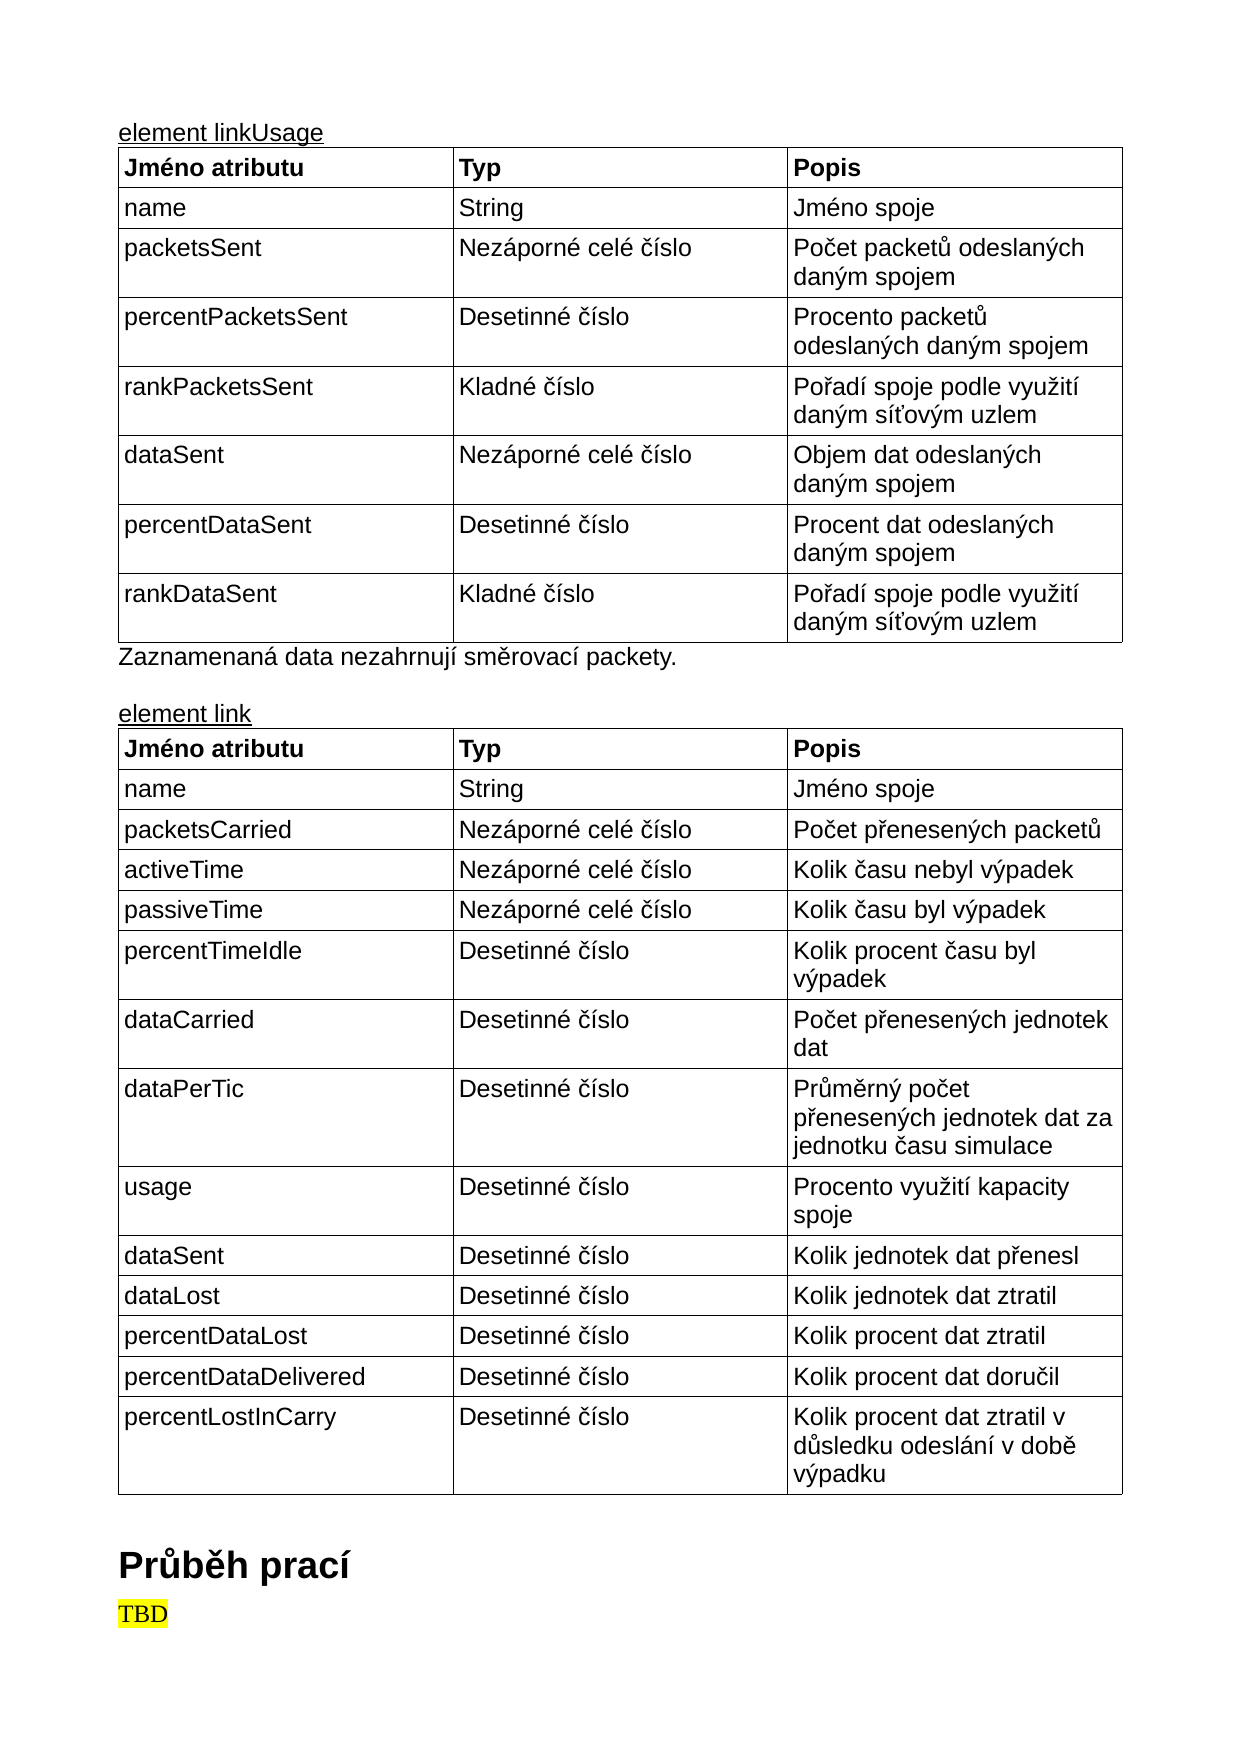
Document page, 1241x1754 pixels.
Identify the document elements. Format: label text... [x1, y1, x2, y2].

table_cell Desetinné číslo [454, 1069, 787, 1166]
table_cell Nezáporné celé číslo [454, 810, 787, 849]
table_cell dataCarried [119, 1000, 453, 1068]
table_header Jméno atributu [119, 148, 453, 187]
table_cell Procento packetů odeslaných daným spojem [788, 298, 1122, 366]
table_cell Kladné číslo [454, 574, 787, 642]
table_cell passiveTime [119, 891, 453, 930]
table_cell Objem dat odeslaných daným spojem [788, 436, 1122, 504]
table_cell Kolik procent dat doručil [788, 1357, 1122, 1396]
table_cell Kladné číslo [454, 367, 787, 435]
table_cell Procento využití kapacity spoje [788, 1167, 1122, 1235]
table_cell Desetinné číslo [454, 1357, 787, 1396]
text element link [118, 699, 1122, 728]
table_cell Kolik procent času byl výpadek [788, 931, 1122, 999]
table_cell Desetinné číslo [454, 1236, 787, 1275]
table_cell Jméno spoje [788, 188, 1122, 227]
table_cell Desetinné číslo [454, 931, 787, 999]
table_cell percentDataLost [119, 1316, 453, 1356]
table_cell Kolik jednotek dat ztratil [788, 1276, 1122, 1315]
table_cell percentTimeIdle [119, 931, 453, 999]
table_cell name [119, 188, 453, 227]
table_cell usage [119, 1167, 453, 1235]
table_cell Desetinné číslo [454, 505, 787, 573]
table_cell Desetinné číslo [454, 1276, 787, 1315]
table_cell Kolik procent dat ztratil [788, 1316, 1122, 1356]
table_cell Kolik procent dat ztratil v důsledku odeslání v době výpadku [788, 1397, 1122, 1494]
table_cell Desetinné číslo [454, 298, 787, 366]
table_cell rankPacketsSent [119, 367, 453, 435]
table_cell Pořadí spoje podle využití daným síťovým uzlem [788, 367, 1122, 435]
table_cell percentDataDelivered [119, 1357, 453, 1396]
table_cell Desetinné číslo [454, 1316, 787, 1356]
table_cell String [454, 188, 787, 227]
table_header Popis [788, 729, 1122, 768]
table_cell packetsCarried [119, 810, 453, 849]
table_cell percentDataSent [119, 505, 453, 573]
table_cell dataSent [119, 436, 453, 504]
text element linkUsage [118, 118, 1122, 147]
table_cell Nezáporné celé číslo [454, 891, 787, 930]
table_cell Desetinné číslo [454, 1167, 787, 1235]
table_cell Počet přenesených jednotek dat [788, 1000, 1122, 1068]
table_header Typ [454, 729, 787, 768]
table_cell Počet přenesených packetů [788, 810, 1122, 849]
table_cell dataLost [119, 1276, 453, 1315]
table_cell packetsSent [119, 229, 453, 297]
table_header Typ [454, 148, 787, 187]
table_cell activeTime [119, 850, 453, 889]
text TBD [118, 1599, 1122, 1628]
subtitle Průběh prací [118, 1543, 1122, 1587]
text Zaznamenaná data nezahrnují směrovací packety. [118, 643, 1122, 671]
table_header Jméno atributu [119, 729, 453, 768]
table_header Popis [788, 148, 1122, 187]
table_cell Pořadí spoje podle využití daným síťovým uzlem [788, 574, 1122, 642]
table_cell Průměrný počet přenesených jednotek dat za jednotku času simulace [788, 1069, 1122, 1166]
table_cell Desetinné číslo [454, 1000, 787, 1068]
table_cell Nezáporné celé číslo [454, 436, 787, 504]
table_cell Jméno spoje [788, 770, 1122, 809]
table_cell dataSent [119, 1236, 453, 1275]
table_cell Kolik času byl výpadek [788, 891, 1122, 930]
table_cell dataPerTic [119, 1069, 453, 1166]
table_cell percentPacketsSent [119, 298, 453, 366]
table_cell Nezáporné celé číslo [454, 229, 787, 297]
table_cell Kolik jednotek dat přenesl [788, 1236, 1122, 1275]
table_cell String [454, 770, 787, 809]
table_cell Procent dat odeslaných daným spojem [788, 505, 1122, 573]
table_cell Nezáporné celé číslo [454, 850, 787, 889]
table_cell Desetinné číslo [454, 1397, 787, 1494]
table_cell rankDataSent [119, 574, 453, 642]
table_cell percentLostInCarry [119, 1397, 453, 1494]
table_cell Počet packetů odeslaných daným spojem [788, 229, 1122, 297]
table_cell Kolik času nebyl výpadek [788, 850, 1122, 889]
table_cell name [119, 770, 453, 809]
